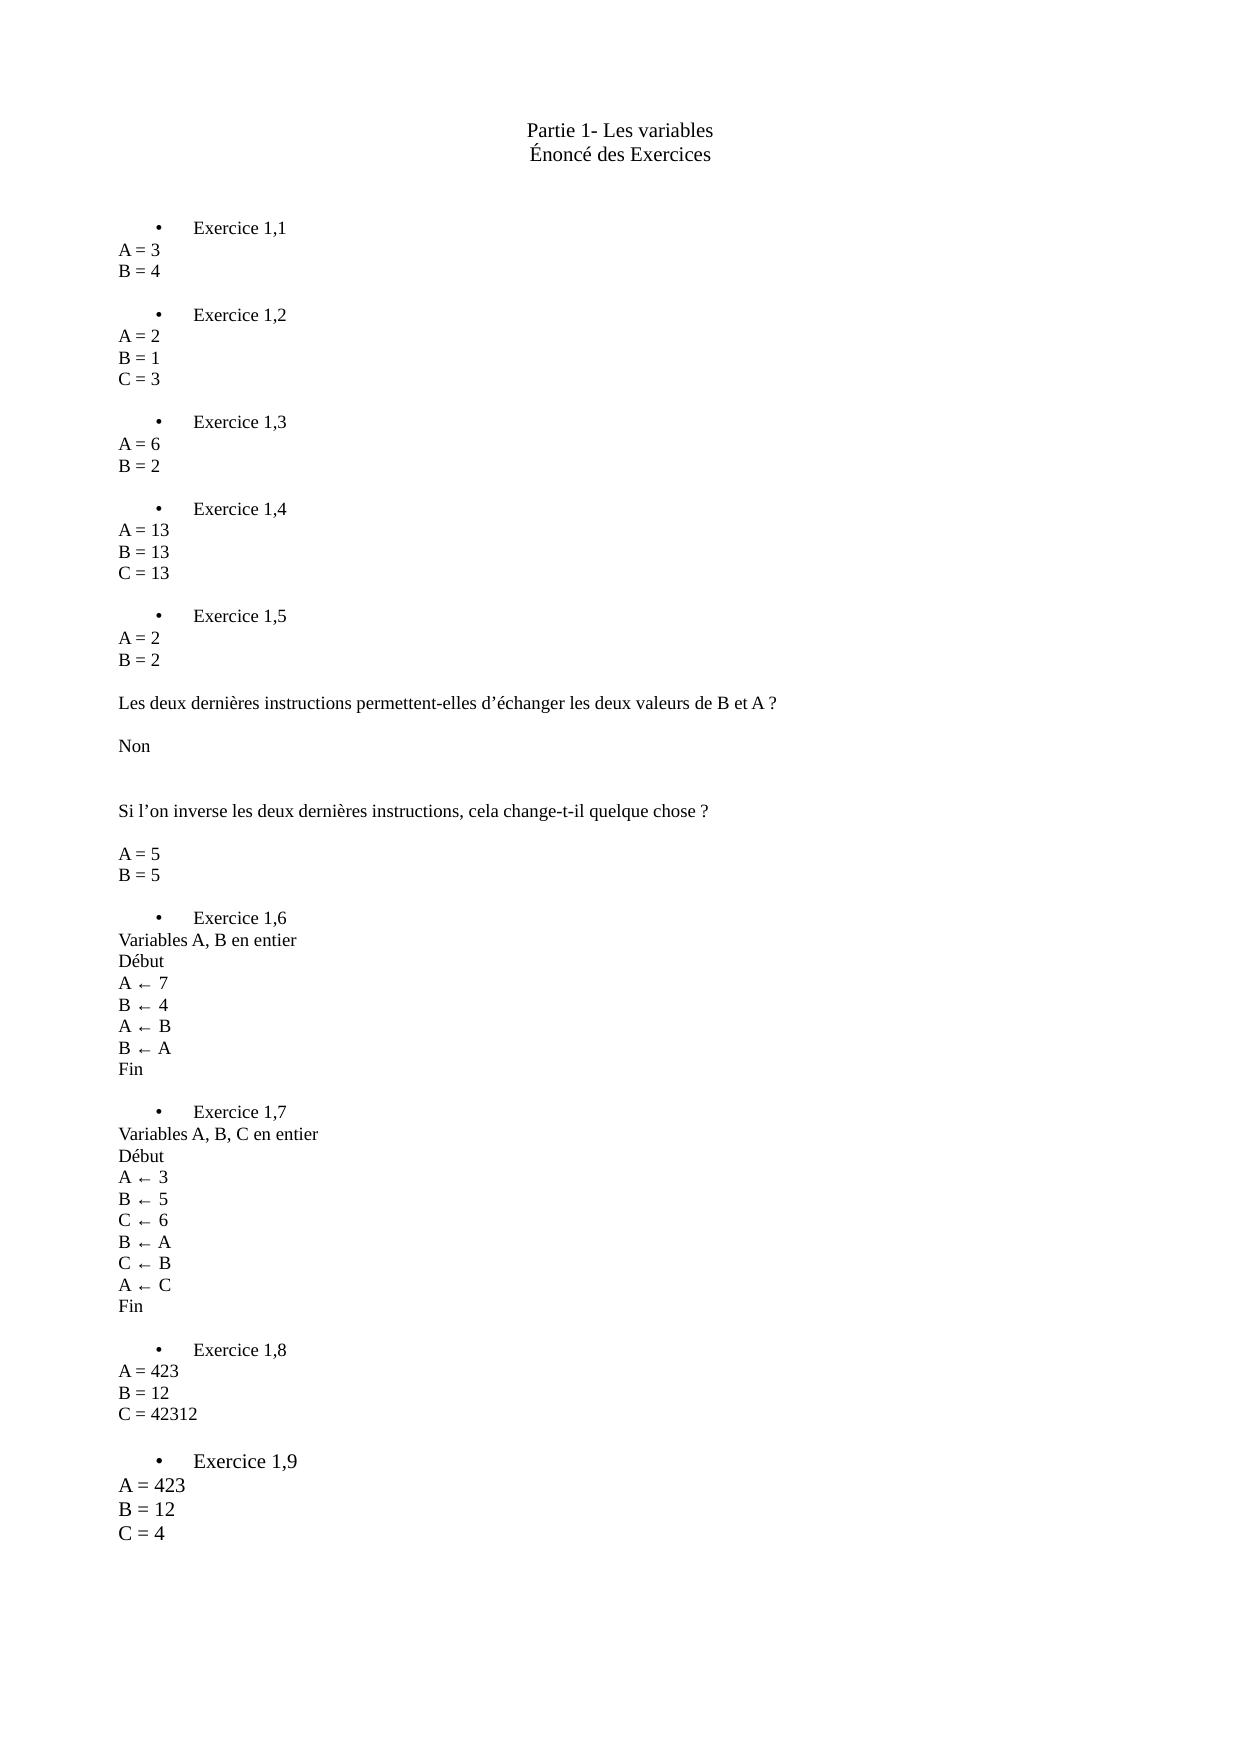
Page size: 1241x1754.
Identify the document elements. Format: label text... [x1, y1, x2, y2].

text A ← 3 [118, 1166, 1122, 1188]
list Exercice 1,4 [156, 498, 1122, 519]
text Début [118, 950, 1122, 972]
text Non [118, 735, 1122, 756]
list Exercice 1,9 [156, 1449, 1122, 1473]
text C = 4 [118, 1521, 1122, 1545]
text Début [118, 1144, 1122, 1166]
text B = 5 [118, 864, 1122, 886]
text A = 3 [118, 239, 1122, 260]
list Exercice 1,7 [156, 1101, 1122, 1123]
text A = 423 [118, 1473, 1122, 1497]
text A = 13 [118, 519, 1122, 541]
text B ← 5 [118, 1188, 1122, 1209]
list Exercice 1,5 [156, 605, 1122, 627]
text C ← B [118, 1252, 1122, 1274]
text Fin [118, 1058, 1122, 1080]
text A ← B [118, 1015, 1122, 1037]
text A = 2 [118, 325, 1122, 347]
text C ← 6 [118, 1209, 1122, 1231]
text A = 423 [118, 1360, 1122, 1382]
text B = 2 [118, 648, 1122, 670]
text C = 3 [118, 368, 1122, 390]
text Fin [118, 1295, 1122, 1317]
text B = 4 [118, 260, 1122, 282]
text B = 2 [118, 454, 1122, 476]
list Exercice 1,3 [156, 411, 1122, 433]
text C = 42312 [118, 1403, 1122, 1425]
text B = 1 [118, 347, 1122, 368]
text Variables A, B en entier [118, 929, 1122, 950]
text Si l’on inverse les deux dernières instructions, cela change-t-il quelque chose ? [118, 799, 1122, 821]
list Exercice 1,1 [156, 217, 1122, 239]
text B = 12 [118, 1497, 1122, 1521]
text Les deux dernières instructions permettent-elles d’échanger les deux valeurs de B et A ? [118, 692, 1122, 713]
text C = 13 [118, 562, 1122, 584]
text B = 13 [118, 541, 1122, 562]
text Variables A, B, C en entier [118, 1123, 1122, 1144]
text B = 12 [118, 1382, 1122, 1403]
list Exercice 1,2 [156, 303, 1122, 325]
text A ← 7 [118, 972, 1122, 993]
text B ← A [118, 1231, 1122, 1252]
list Exercice 1,8 [156, 1338, 1122, 1360]
text A ← C [118, 1274, 1122, 1295]
text A = 5 [118, 843, 1122, 864]
text A = 6 [118, 433, 1122, 454]
list Exercice 1,6 [156, 907, 1122, 929]
text B ← A [118, 1037, 1122, 1058]
text A = 2 [118, 627, 1122, 648]
text B ← 4 [118, 993, 1122, 1015]
